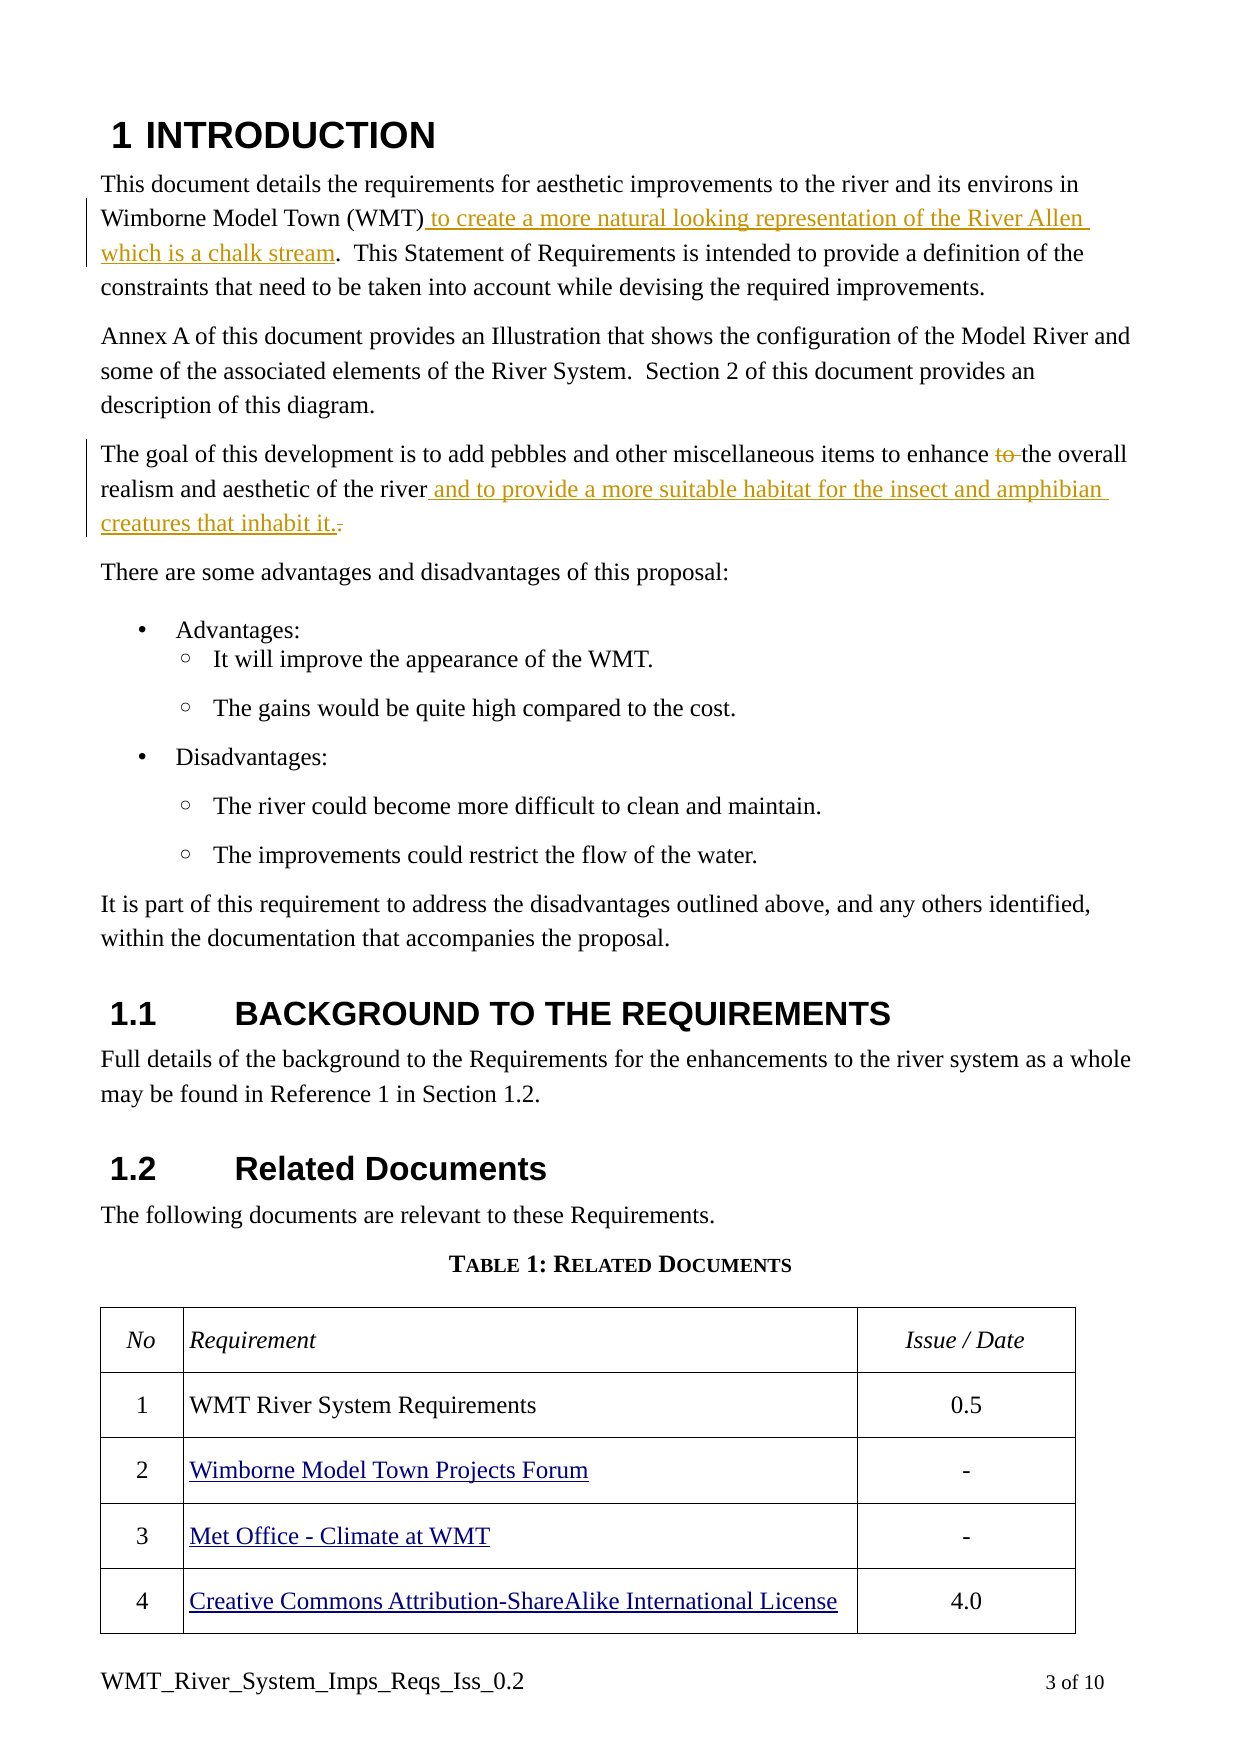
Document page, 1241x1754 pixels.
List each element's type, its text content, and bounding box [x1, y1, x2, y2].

list It will improve the appearance of the WMT. [175, 644, 1140, 672]
table_cell 1 [101, 1373, 183, 1437]
subtitle BACKGROUND TO THE REQUIREMENTS [100, 993, 1140, 1032]
table_cell Creative Commons Attribution-ShareAlike International License [184, 1569, 857, 1633]
text The following documents are relevant to these Requirements. [100, 1200, 1140, 1229]
table_cell 2 [101, 1438, 183, 1502]
text There are some advantages and disadvantages of this proposal: [100, 557, 1140, 586]
subtitle Related Documents [100, 1149, 1140, 1187]
table_cell - [858, 1504, 1075, 1568]
text It is part of this requirement to address the disadvantages outlined above, and any others identified, within the documentation that accompanies the proposal. [100, 889, 1140, 952]
table_cell Wimborne Model Town Projects Forum [184, 1438, 857, 1502]
table_cell 3 [101, 1504, 183, 1568]
table_header Requirement [184, 1308, 857, 1372]
text Full details of the background to the Requirements for the enhancements to the river system as a whole may be found in Reference 1 in Section 1.2. [100, 1044, 1140, 1108]
table_header Issue / Date [858, 1308, 1075, 1372]
table_cell - [858, 1438, 1075, 1502]
subtitle Table 1: Related Documents [100, 1249, 1140, 1278]
table_cell 4 [101, 1569, 183, 1633]
list Advantages: [138, 615, 1140, 644]
table_cell 4.0 [858, 1569, 1075, 1633]
text The goal of this development is to add pebbles and other miscellaneous items to enhance the overall realism and aesthetic of the river and to provide a more suitable habitat for the insect and amphibian creatures that inhabit it. [100, 439, 1140, 537]
subtitle INTRODUCTION [100, 113, 1140, 156]
table_cell 0.5 [858, 1373, 1075, 1437]
table_cell Met Office - Climate at WMT [184, 1504, 857, 1568]
text This document details the requirements for aesthetic improvements to the river and its environs in Wimborne Model Town (WMT) to create a more natural looking representation of the River Allen which is a chalk stream. This Statement of Requirements is intended to provide a definition of the constraints that need to be taken into account while devising the required improvements. [100, 169, 1140, 301]
list The gains would be quite high compared to the cost. [175, 693, 1140, 721]
text Annex A of this document provides an Illustration that shows the configuration of the Model River and some of the associated elements of the River System. Section 2 of this document provides an description of this diagram. [100, 321, 1140, 419]
table_header No [101, 1308, 183, 1372]
list The improvements could restrict the flow of the water. [175, 840, 1140, 869]
list The river could become more difficult to clean and maintain. [175, 791, 1140, 819]
list Disadvantages: [138, 742, 1140, 771]
table_cell WMT River System Requirements [184, 1373, 857, 1437]
